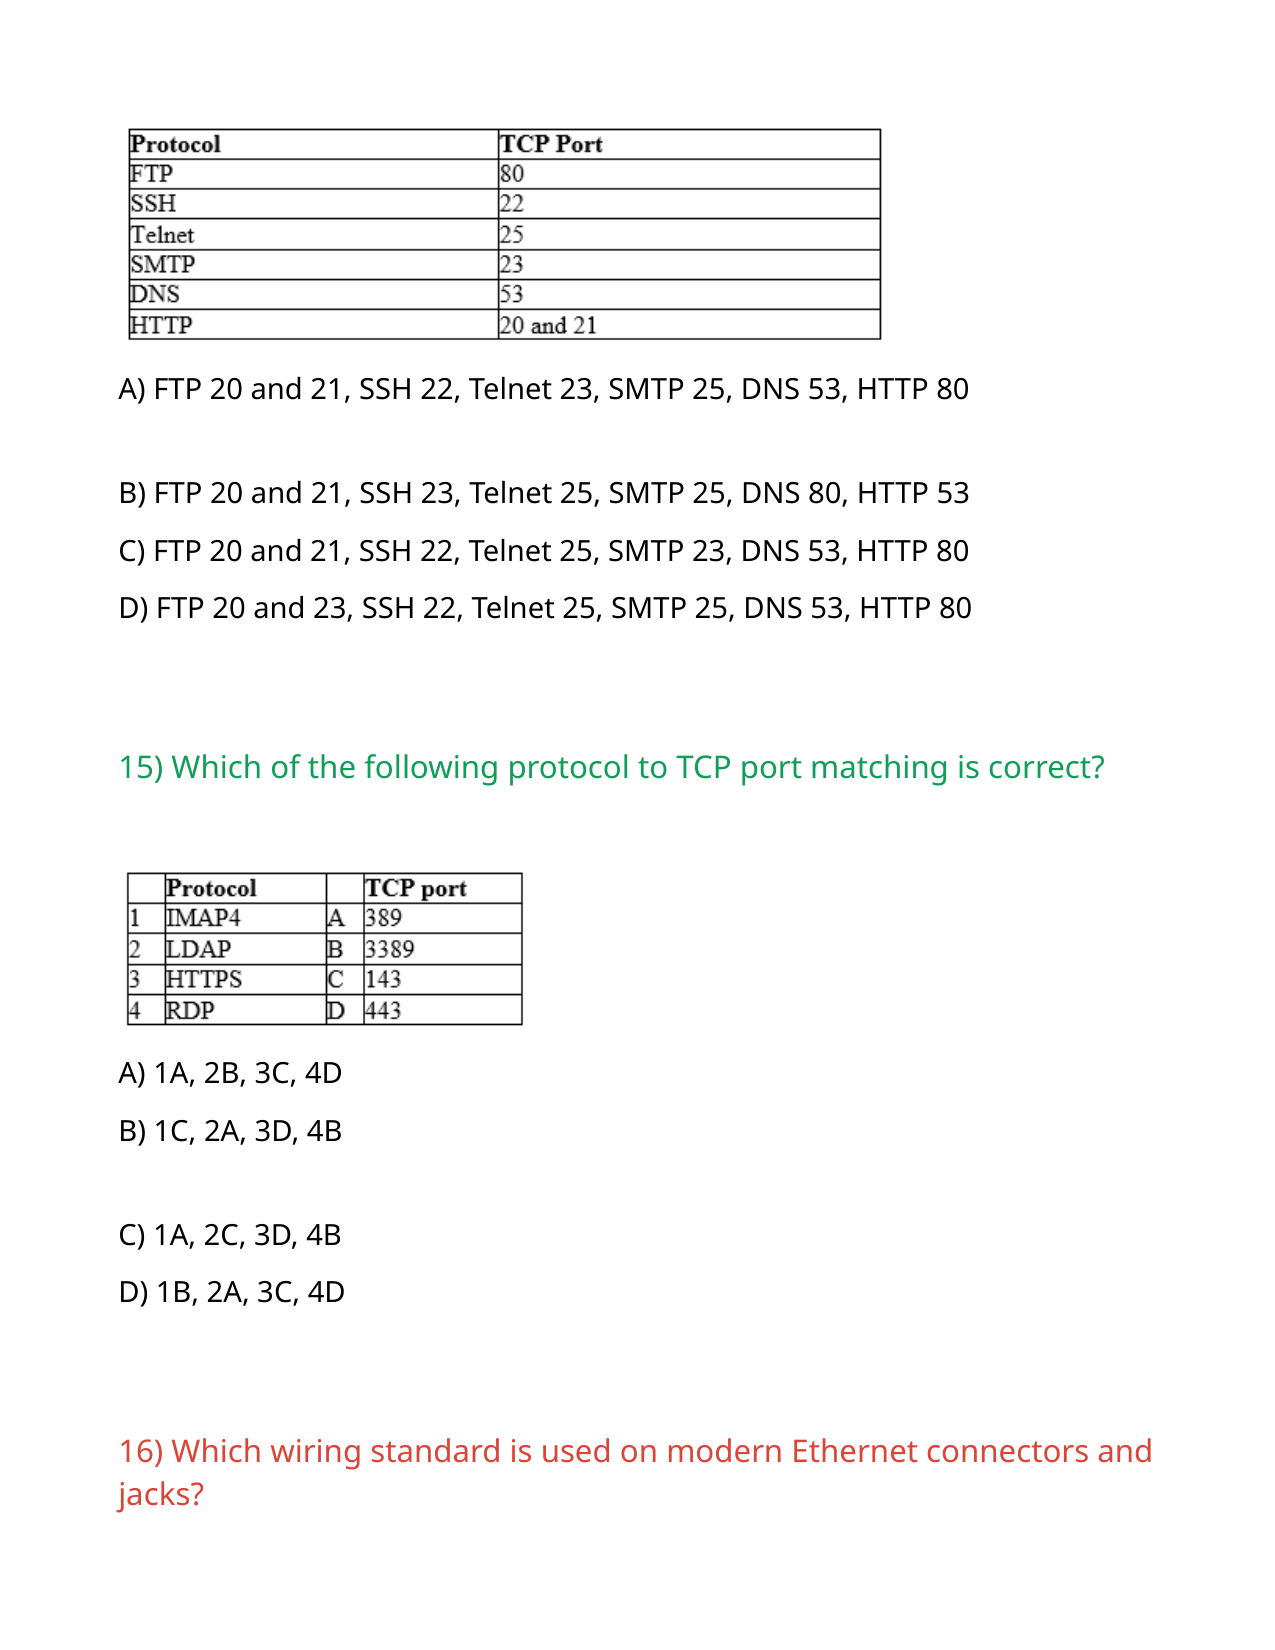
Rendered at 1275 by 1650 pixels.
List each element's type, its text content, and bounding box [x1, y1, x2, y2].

text B) 1C, 2A, 3D, 4B [118, 1110, 1157, 1149]
text [0, 1214, 31, 1245]
text [0, 1110, 31, 1141]
text D) 1B, 2A, 3C, 4D [118, 1271, 1157, 1311]
picture [118, 866, 534, 1035]
text B) FTP 20 and 21, SSH 23, Telnet 25, SMTP 25, DNS 80, HTTP 53 [118, 472, 1157, 512]
text A) FTP 20 and 21, SSH 22, Telnet 23, SMTP 25, DNS 53, HTTP 80 [118, 369, 1157, 408]
text A) 1A, 2B, 3C, 4D [118, 1052, 1157, 1092]
text C) 1A, 2C, 3D, 4B [118, 1214, 1157, 1253]
text [0, 1052, 31, 1084]
picture [118, 118, 894, 351]
text 15) Which of the following protocol to TCP port matching is correct? [118, 745, 1157, 788]
text [0, 1271, 31, 1302]
text C) FTP 20 and 21, SSH 22, Telnet 25, SMTP 23, DNS 53, HTTP 80 [118, 530, 1157, 569]
text D) FTP 20 and 23, SSH 22, Telnet 25, SMTP 25, DNS 53, HTTP 80 [118, 587, 1157, 627]
text 16) Which wiring standard is used on modern Ethernet connectors and jacks? [118, 1429, 1157, 1514]
